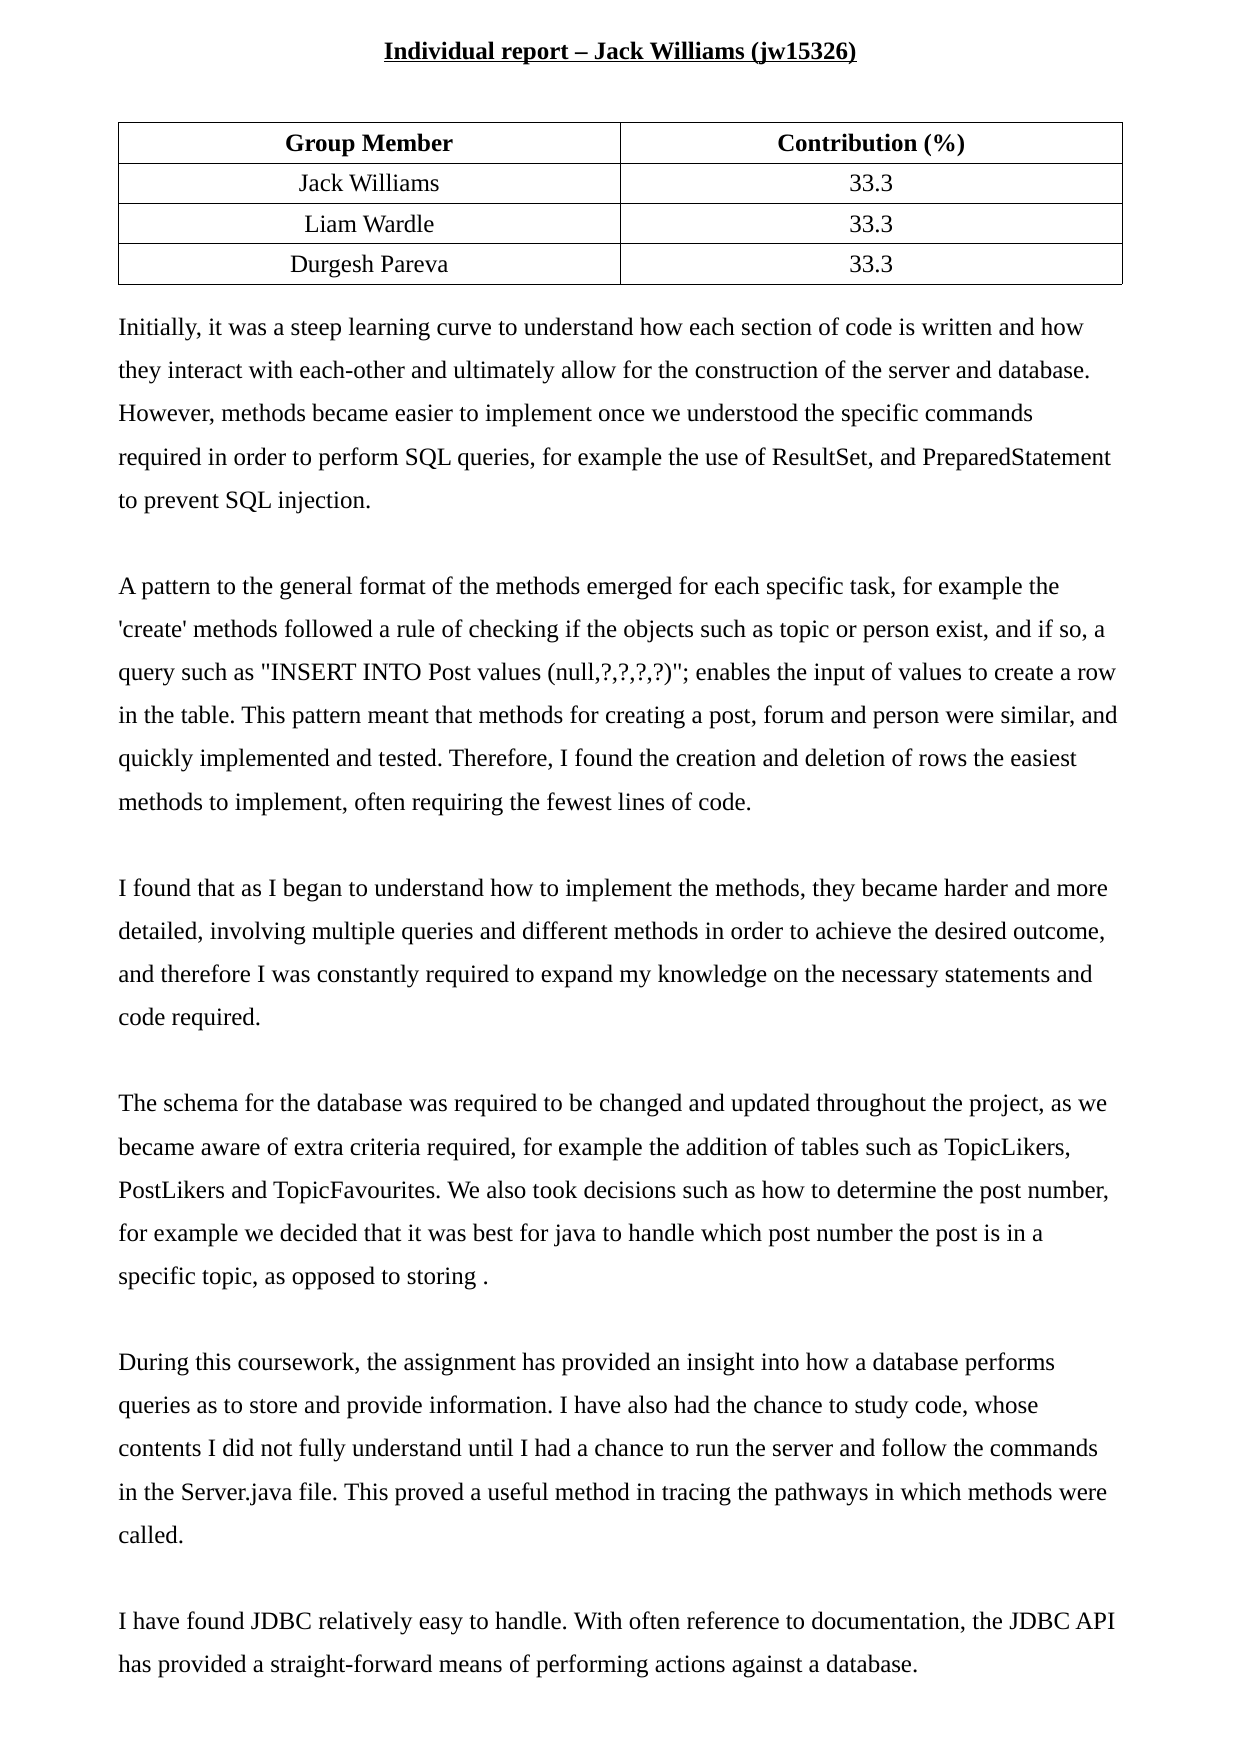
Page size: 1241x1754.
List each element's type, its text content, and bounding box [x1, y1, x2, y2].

text Individual report – Jack Williams (jw15326) [118, 36, 1122, 65]
text I found that as I began to understand how to implement the methods, they became harder and more detailed, involving multiple queries and different methods in order to achieve the desired outcome, and therefore I was constantly required to expand my knowledge on the necessary statements and code required. [118, 873, 1122, 1031]
text Initially, it was a steep learning curve to understand how each section of code is written and how they interact with each-other and ultimately allow for the construction of the server and database. However, methods became easier to implement once we understood the specific commands required in order to perform SQL queries, for example the use of ResultSet, and PreparedStatement to prevent SQL injection. [118, 312, 1122, 513]
text A pattern to the general format of the methods emerged for each specific task, for example the 'create' methods followed a rule of checking if the objects such as topic or person exist, and if so, a query such as "INSERT INTO Post values (null,?,?,?,?)"; enables the input of values to create a row in the table. This pattern meant that methods for creating a post, forum and person were similar, and quickly implemented and tested. Therefore, I found the creation and deletion of rows the easiest methods to implement, often requiring the fewest lines of code. [118, 571, 1122, 815]
table_header Group Member [119, 123, 620, 162]
table_cell 33.3 [621, 244, 1122, 283]
table_cell Jack Williams [119, 164, 620, 203]
text The schema for the database was required to be changed and updated throughout the project, as we became aware of extra criteria required, for example the addition of tables such as TopicLikers, PostLikers and TopicFavourites. We also took decisions such as how to determine the post number, for example we decided that it was best for java to handle which post number the post is in a specific topic, as opposed to storing . [118, 1088, 1122, 1290]
table_cell 33.3 [621, 164, 1122, 203]
table_cell Liam Wardle [119, 204, 620, 243]
text During this coursework, the assignment has provided an insight into how a database performs queries as to store and provide information. I have also had the chance to study code, whose contents I did not fully understand until I had a chance to run the server and follow the commands in the Server.java file. This proved a useful method in tracing the pathways in which methods were called. [118, 1347, 1122, 1548]
table_header Contribution (%) [621, 123, 1122, 162]
table_cell Durgesh Pareva [119, 244, 620, 283]
table_cell 33.3 [621, 204, 1122, 243]
text I have found JDBC relatively easy to handle. With often reference to documentation, the JDBC API has provided a straight-forward means of performing actions against a database. [118, 1606, 1122, 1678]
